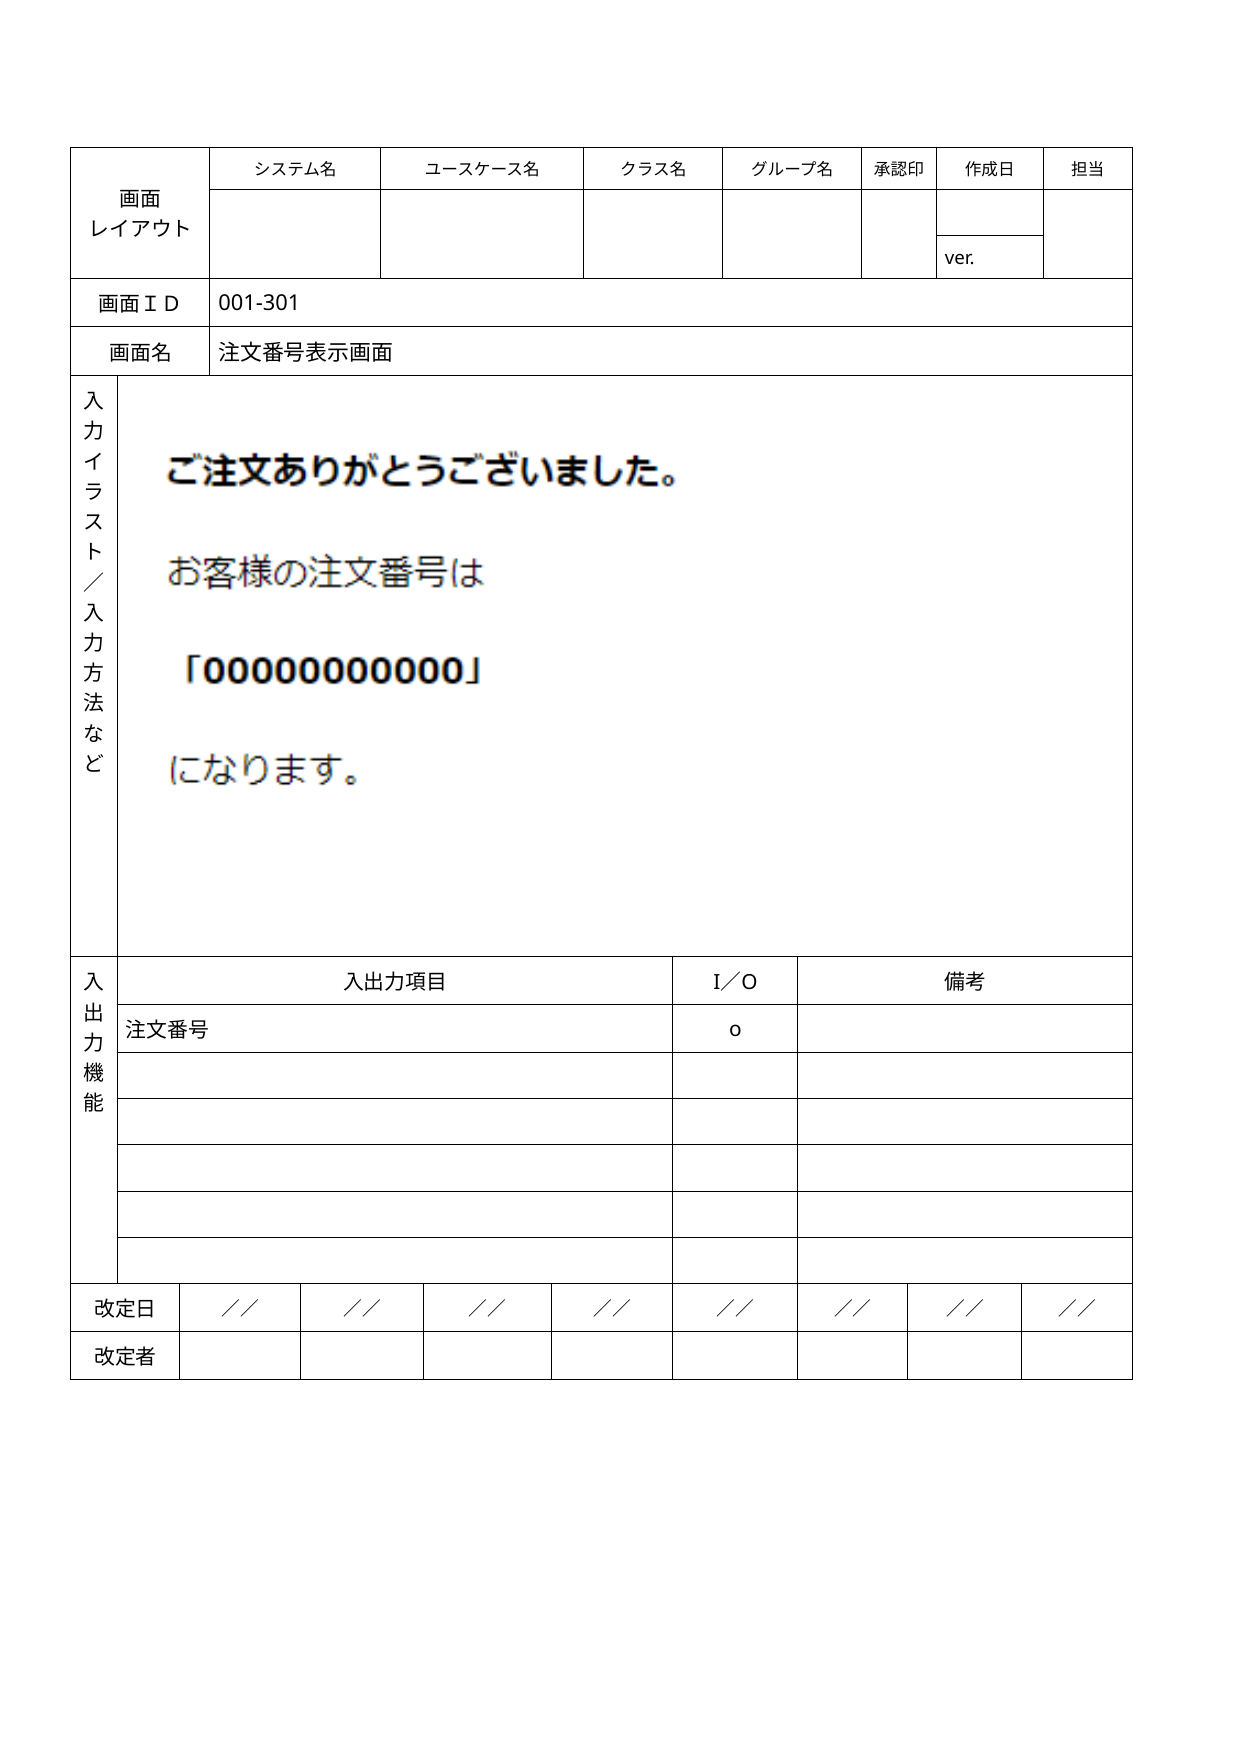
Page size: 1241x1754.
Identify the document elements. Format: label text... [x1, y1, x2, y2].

table_cell [424, 1332, 551, 1379]
table_header グループ名 [723, 148, 861, 188]
table_cell ／／ [798, 1284, 907, 1331]
table_cell [118, 1053, 672, 1098]
table_cell [381, 190, 583, 278]
table_cell 改定日 [71, 1284, 179, 1331]
table_header 担当 [1044, 148, 1132, 188]
table_cell [118, 376, 1132, 956]
table_cell [118, 1238, 672, 1283]
table_cell [210, 190, 380, 278]
table_cell [180, 1332, 300, 1379]
table_cell [673, 1053, 797, 1098]
table_cell ／／ [180, 1284, 300, 1331]
table_cell ／／ [424, 1284, 551, 1331]
table_cell [584, 190, 722, 278]
table_cell 備考 [798, 957, 1132, 1004]
table_cell [798, 1238, 1132, 1283]
table_header システム名 [210, 148, 380, 188]
table_cell [673, 1238, 797, 1283]
table_cell [673, 1192, 797, 1237]
table_header 承認印 [862, 148, 936, 188]
table_cell [673, 1332, 797, 1379]
table_cell [798, 1053, 1132, 1098]
table_cell ver. [937, 236, 1043, 278]
table_cell [118, 1192, 672, 1237]
table_header クラス名 [584, 148, 722, 188]
table_cell 画面ＩＤ [71, 279, 209, 326]
table_cell ／／ [552, 1284, 672, 1331]
table_cell 001-301 [210, 279, 1132, 326]
table_header 作成日 [937, 148, 1043, 188]
table_cell o [673, 1005, 797, 1052]
table_cell ／／ [1022, 1284, 1132, 1331]
table_cell [301, 1332, 423, 1379]
table_cell 入出力機能 [71, 957, 117, 1283]
table_cell ／／ [908, 1284, 1021, 1331]
table_cell [798, 1192, 1132, 1237]
table_cell [723, 190, 861, 278]
table_cell [798, 1145, 1132, 1191]
table_cell [908, 1332, 1021, 1379]
table_cell 改定者 [71, 1332, 179, 1379]
table_cell 入出力項目 [118, 957, 672, 1004]
table_cell [118, 1099, 672, 1144]
table_cell [118, 1145, 672, 1191]
table_cell [1044, 190, 1132, 278]
table_cell [798, 1005, 1132, 1052]
table_cell ／／ [673, 1284, 797, 1331]
table_cell [798, 1099, 1132, 1144]
table_cell [1022, 1332, 1132, 1379]
table_cell 入力イラスト／入力方法など [71, 376, 117, 956]
table_cell I／O [673, 957, 797, 1004]
table_cell [552, 1332, 672, 1379]
table_cell [673, 1145, 797, 1191]
table_cell [937, 190, 1043, 234]
table_cell 注文番号表示画面 [210, 327, 1132, 375]
table_cell ／／ [301, 1284, 423, 1331]
picture [151, 434, 733, 884]
table_header ユースケース名 [381, 148, 583, 188]
table_cell 注文番号 [118, 1005, 672, 1052]
table_header 画面 レイアウト [71, 148, 209, 278]
table_cell 画面名 [71, 327, 209, 375]
table_cell [673, 1099, 797, 1144]
table_cell [862, 190, 936, 278]
table_cell [798, 1332, 907, 1379]
